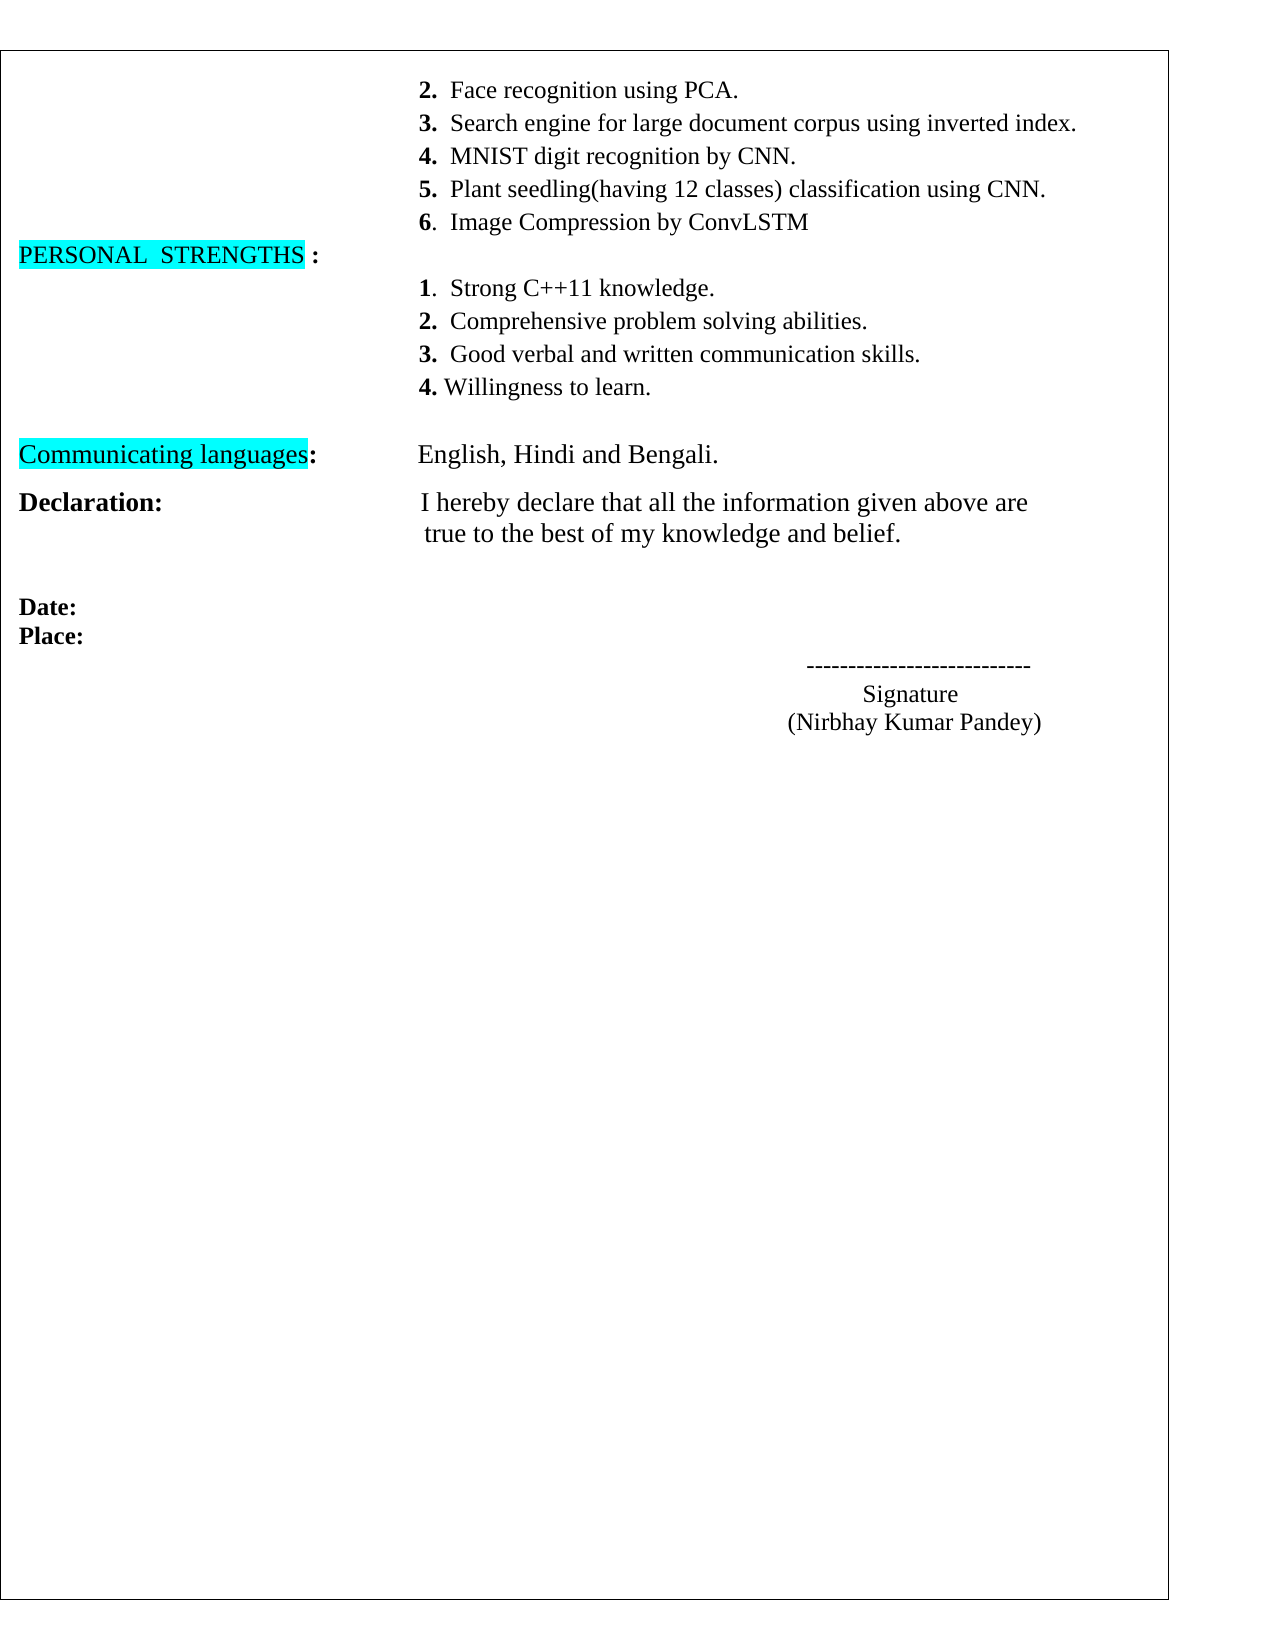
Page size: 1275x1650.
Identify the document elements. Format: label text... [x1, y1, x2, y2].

text Communicating languages: English, Hindi and Bengali. [19, 438, 1087, 469]
text 3. Search engine for large document corpus using inverted index. [169, 108, 1087, 137]
text Signature [131, 679, 1087, 707]
text Declaration: I hereby declare that all the information given above are [19, 486, 1087, 518]
text 4. MNIST digit recognition by CNN. [131, 141, 1087, 170]
text 5. Plant seedling(having 12 classes) classification using CNN. [131, 174, 1087, 203]
text (Nirbhay Kumar Pandey) [131, 707, 1087, 736]
text --------------------------- [731, 650, 1087, 679]
text 1. Strong C++11 knowledge. [19, 273, 1087, 302]
text Place: [19, 621, 1087, 650]
text Personal STRENGTHS : [19, 240, 1087, 269]
text 6. Image Compression by ConvLSTM [131, 207, 1087, 236]
text 4. Willingness to learn. [169, 372, 1087, 401]
text 2. Face recognition using PCA. [169, 75, 1087, 104]
text 2. Comprehensive problem solving abilities. [131, 306, 1087, 335]
text 3. Good verbal and written communication skills. [169, 339, 1087, 368]
text true to the best of my knowledge and belief. [19, 518, 1087, 549]
text Date: [19, 592, 1087, 621]
